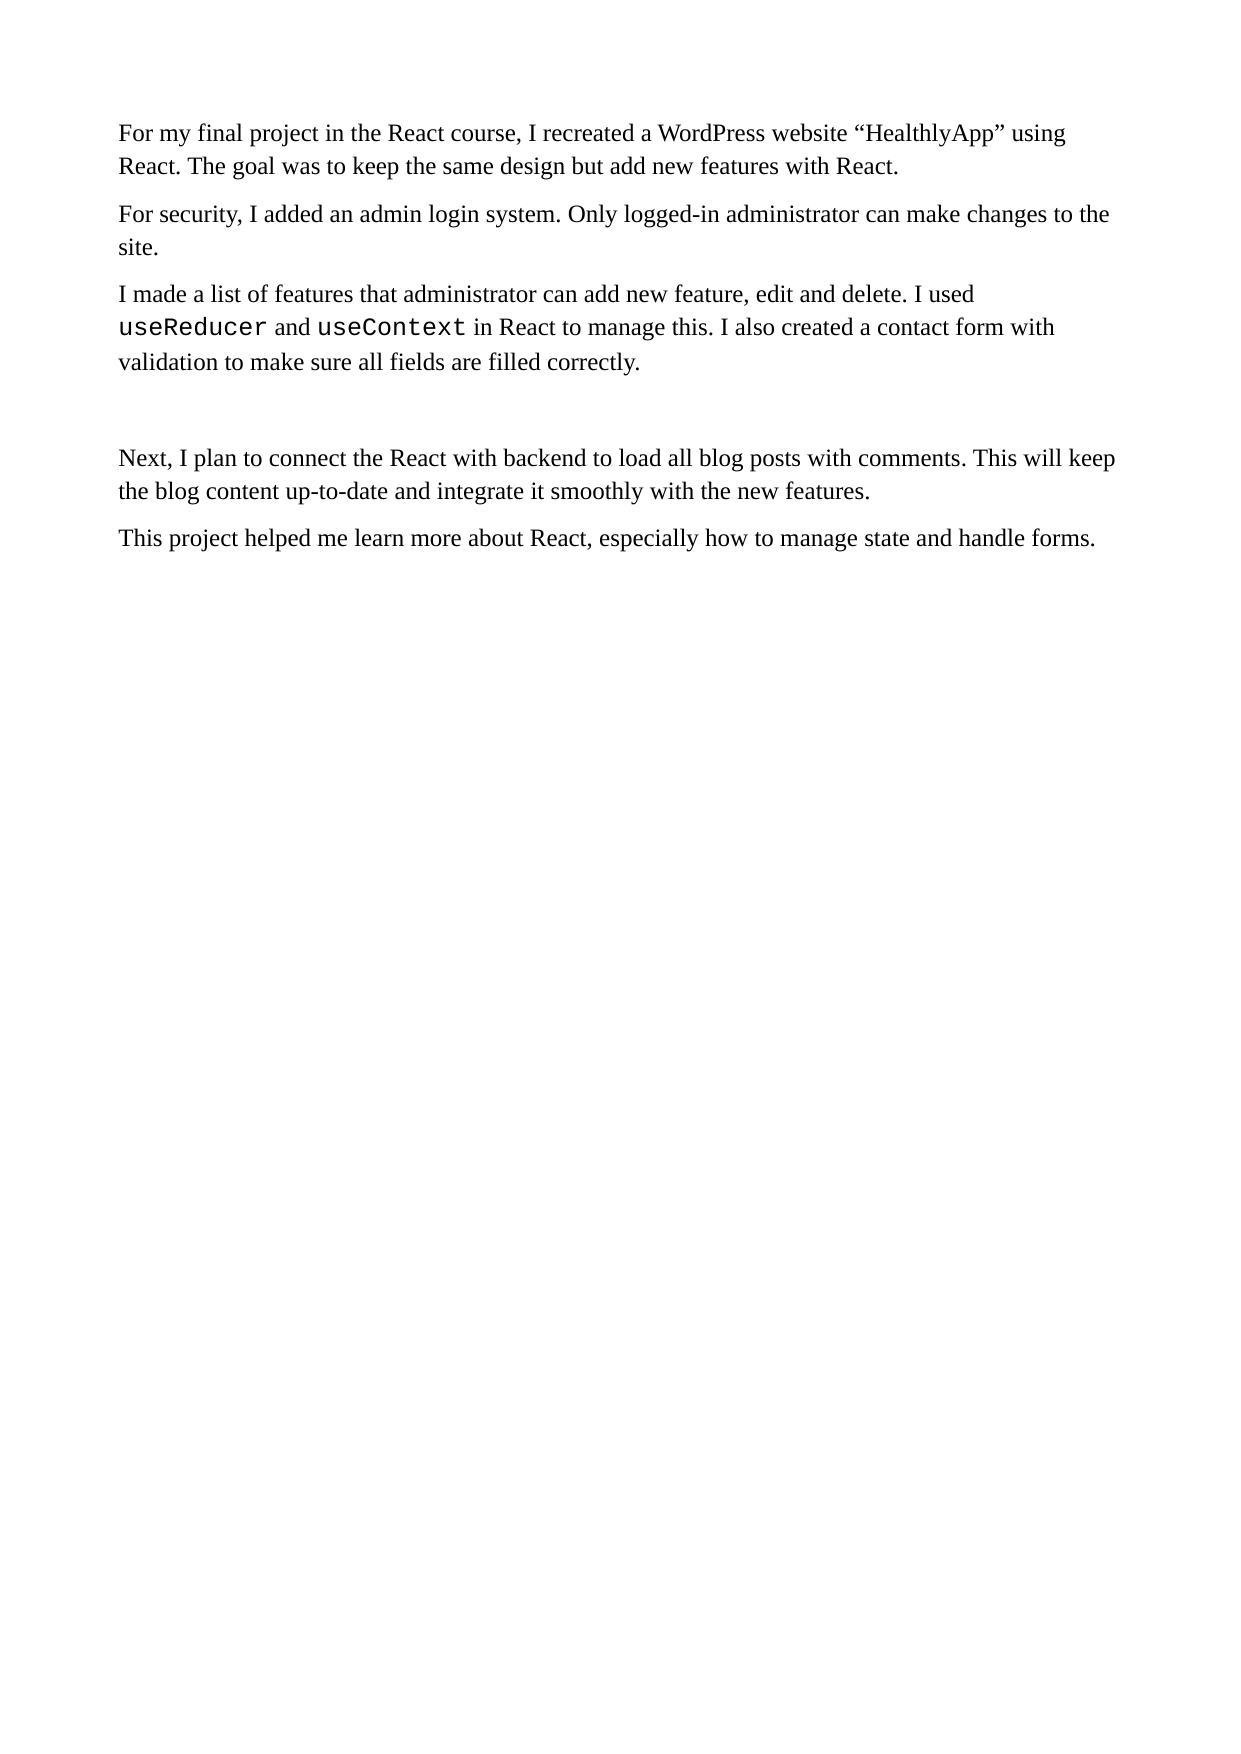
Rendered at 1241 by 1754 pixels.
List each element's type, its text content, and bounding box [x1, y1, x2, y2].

text Next, I plan to connect the React with backend to load all blog posts with comments. This will keep the blog content up-to-date and integrate it smoothly with the new features. [118, 443, 1122, 504]
text I made a list of features that administrator can add new feature, edit and delete. I used useReducer and useContext in React to manage this. I also created a contact form with validation to make sure all fields are filled correctly. [118, 279, 1122, 376]
text This project helped me learn more about React, especially how to manage state and handle forms. [118, 523, 1122, 552]
text For security, I added an admin login system. Only logged-in administrator can make changes to the site. [118, 199, 1122, 261]
text For my final project in the React course, I recreated a WordPress website “HealthlyApp” using React. The goal was to keep the same design but add new features with React. [118, 118, 1122, 180]
